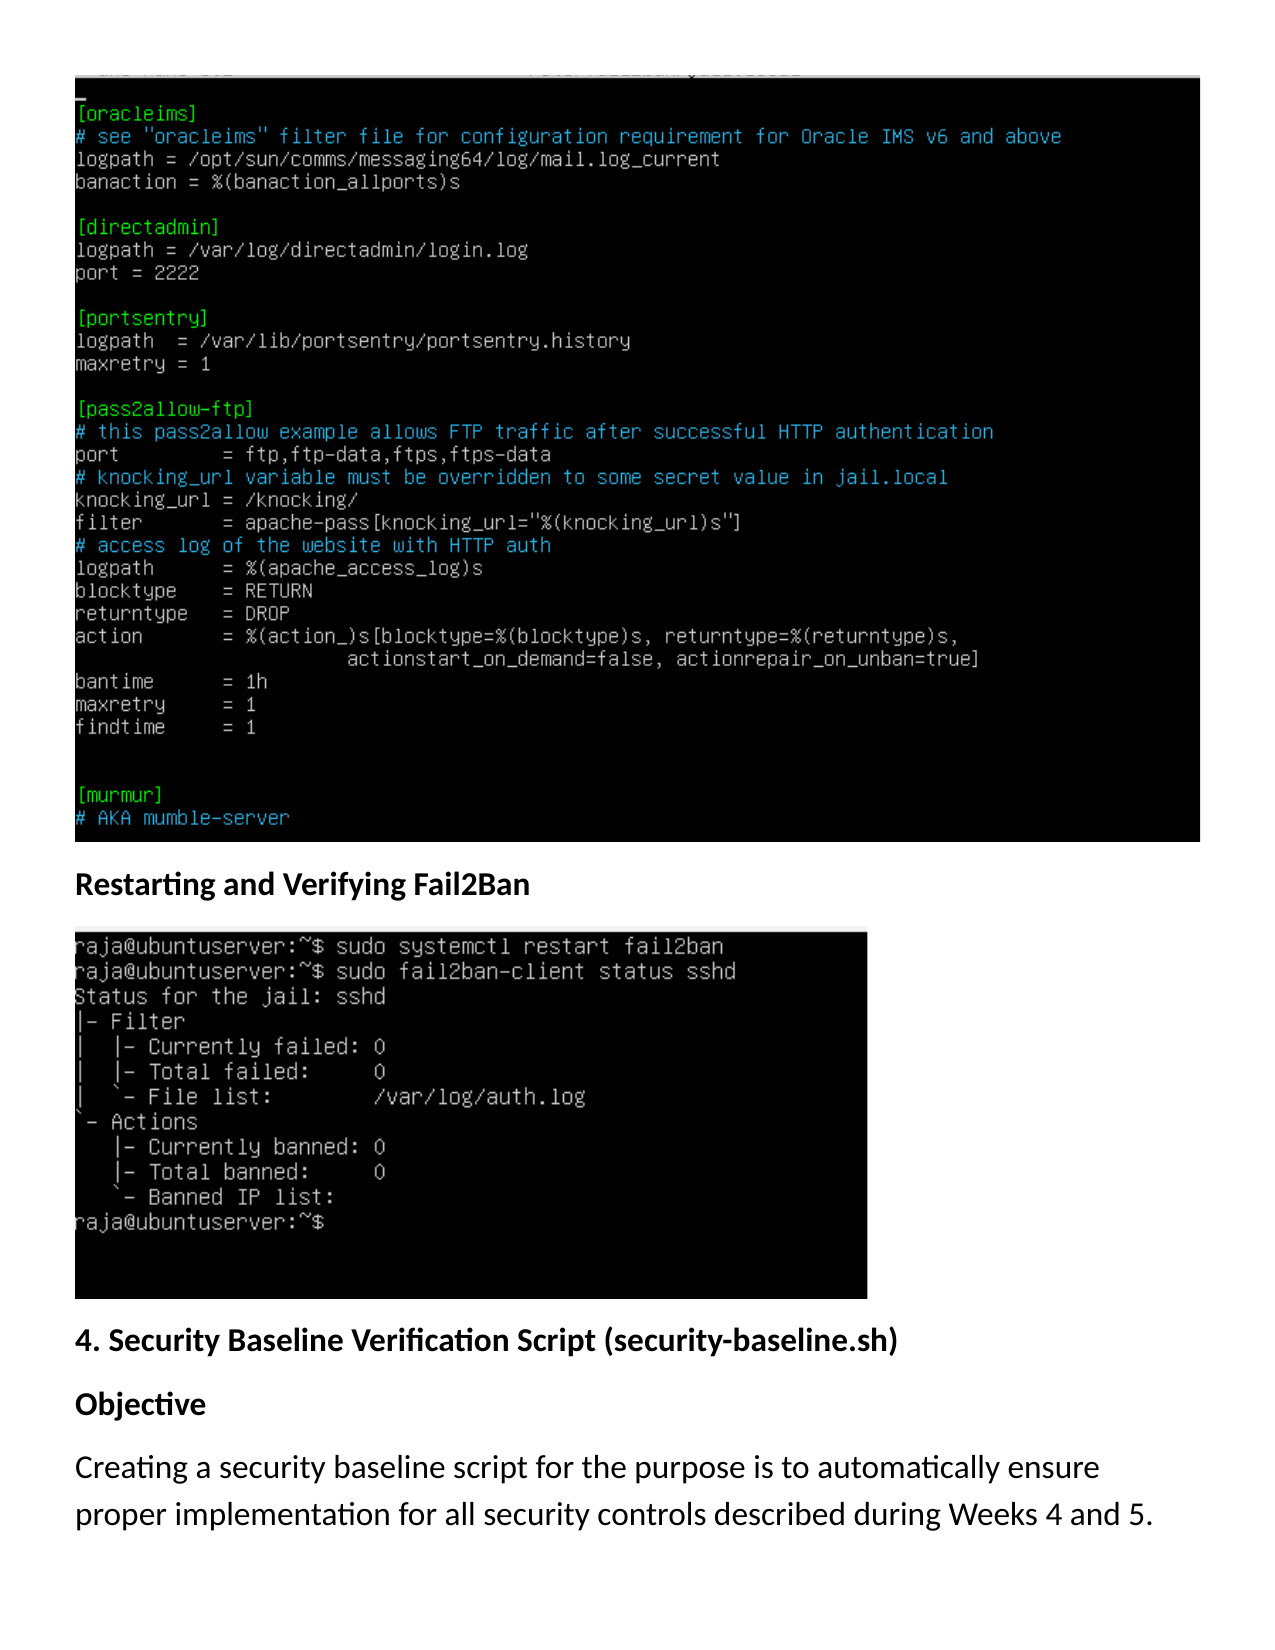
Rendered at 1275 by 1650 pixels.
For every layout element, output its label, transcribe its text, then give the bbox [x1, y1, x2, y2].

text Creating a security baseline script for the purpose is to automatically ensure proper implementation for all security controls described during Weeks 4 and 5. [75, 1446, 1200, 1534]
text Objective [75, 1383, 1200, 1423]
text 4. Security Baseline Verification Script (security-baseline.sh) [75, 1319, 1200, 1360]
text Restarting and Verifying Fail2Ban [75, 863, 1200, 903]
